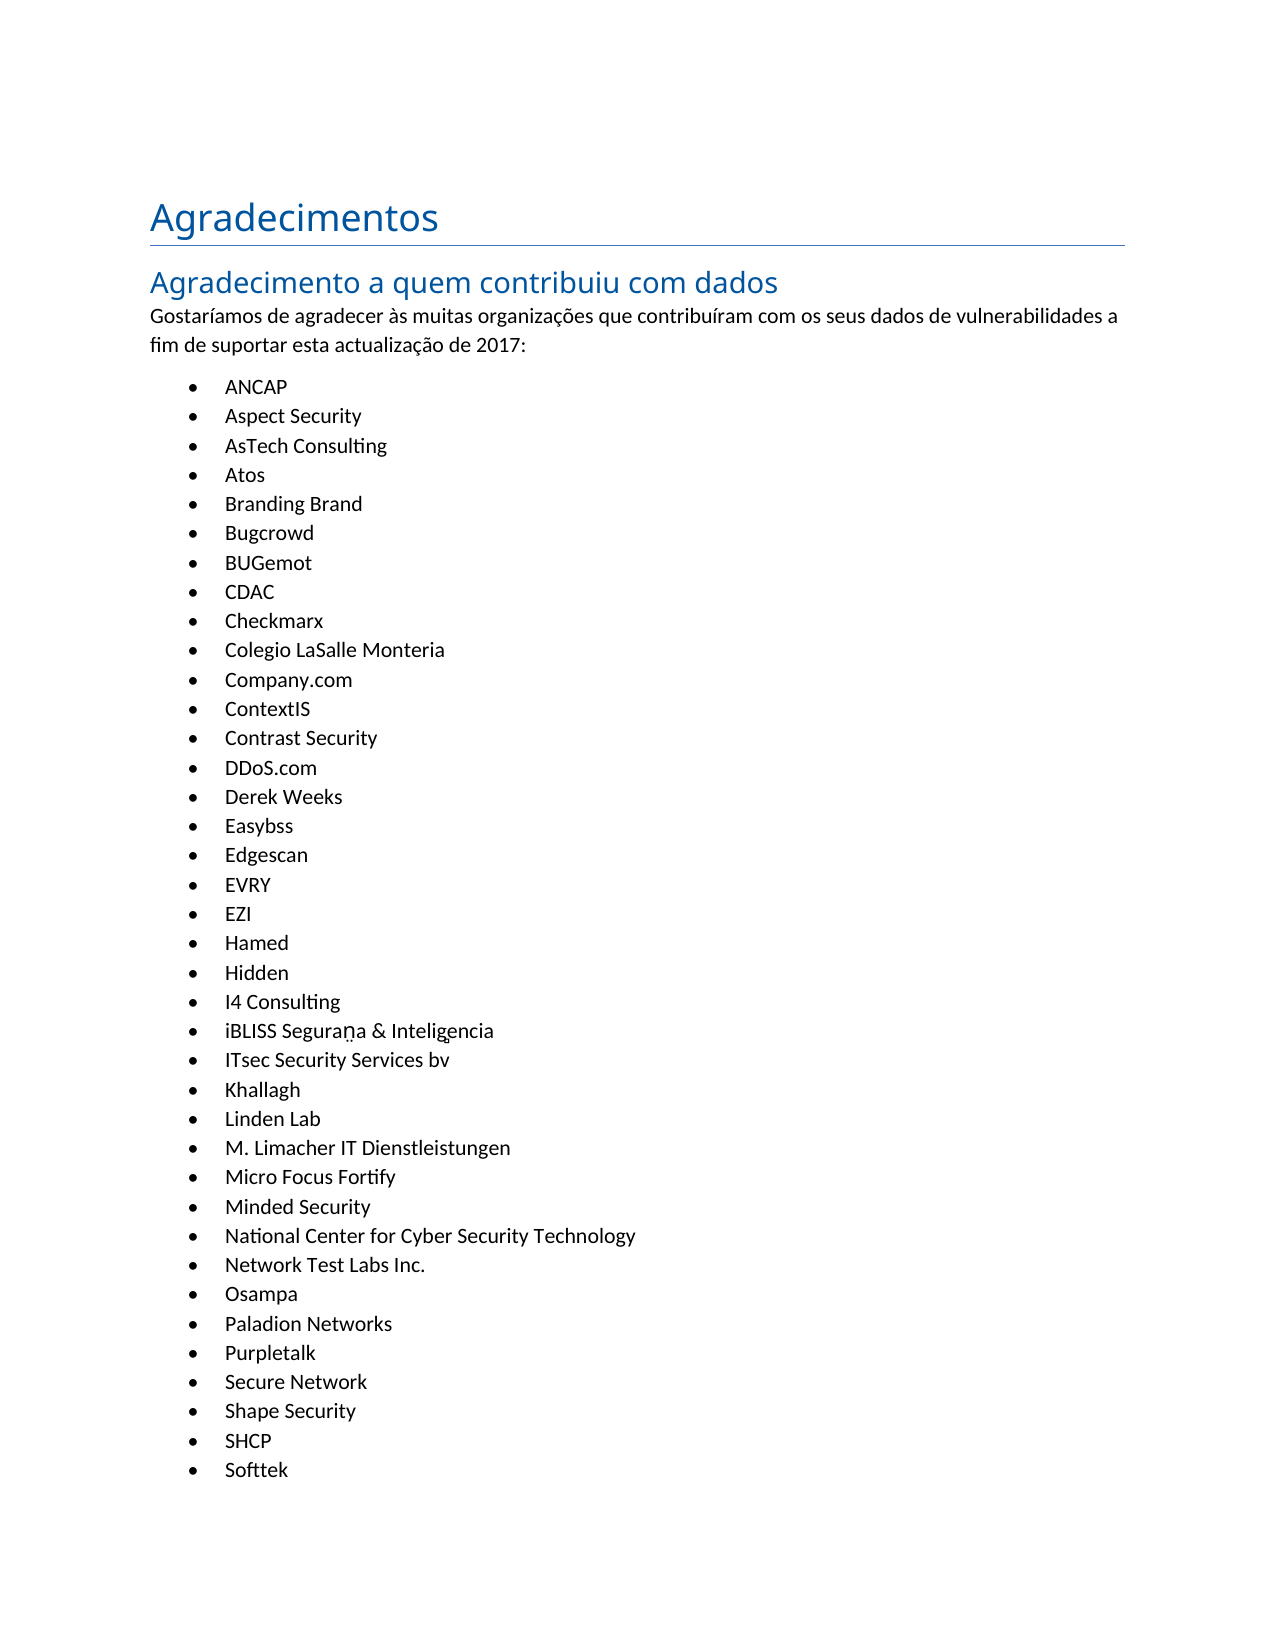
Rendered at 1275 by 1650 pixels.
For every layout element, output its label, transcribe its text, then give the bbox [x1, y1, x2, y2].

list Shape Security [187, 1398, 1125, 1424]
list EZI [187, 900, 1125, 927]
list Edgescan [187, 842, 1125, 868]
text Gostaríamos de agradecer às muitas organizações que contribuíram com os seus dados de vulnerabilidades a fim de suportar esta actualização de 2017: [150, 302, 1125, 358]
list Micro Focus Fortify [187, 1163, 1125, 1190]
list ANCAP [187, 373, 1125, 400]
list Atos [187, 461, 1125, 488]
list ITsec Security Services bv [187, 1046, 1125, 1073]
list EVRY [187, 871, 1125, 897]
list Checkmarx [187, 607, 1125, 634]
list DDoS.com [187, 754, 1125, 780]
list Bugcrowd [187, 519, 1125, 546]
list National Center for Cyber Security Technology [187, 1222, 1125, 1249]
list Hamed [187, 929, 1125, 956]
list Network Test Labs Inc. [187, 1251, 1125, 1278]
list Paladion Networks [187, 1310, 1125, 1337]
list Hidden [187, 959, 1125, 985]
list Branding Brand [187, 490, 1125, 517]
list Company.com [187, 666, 1125, 693]
list Linden Lab [187, 1105, 1125, 1132]
list Aspect Security [187, 402, 1125, 429]
list CDAC [187, 578, 1125, 605]
subtitle Agradecimentos [150, 192, 1125, 245]
list AsTech Consulting [187, 432, 1125, 458]
list Secure Network [187, 1368, 1125, 1395]
list Minded Security [187, 1193, 1125, 1219]
list ContextIS [187, 695, 1125, 722]
list Osampa [187, 1281, 1125, 1307]
list iBLISS Seguran̤a & Intelig̻encia [187, 1017, 1125, 1044]
list Colegio LaSalle Monteria [187, 637, 1125, 663]
list M. Limacher IT Dienstleistungen [187, 1134, 1125, 1161]
list I4 Consulting [187, 988, 1125, 1014]
list Easybss [187, 812, 1125, 839]
list Softtek [187, 1456, 1125, 1483]
list Khallagh [187, 1076, 1125, 1102]
subtitle Agradecimento a quem contribuiu com dados [150, 262, 1125, 302]
list SHCP [187, 1427, 1125, 1454]
list Derek Weeks [187, 783, 1125, 810]
list Purpletalk [187, 1339, 1125, 1366]
list Contrast Security [187, 724, 1125, 751]
list BUGemot [187, 549, 1125, 576]
